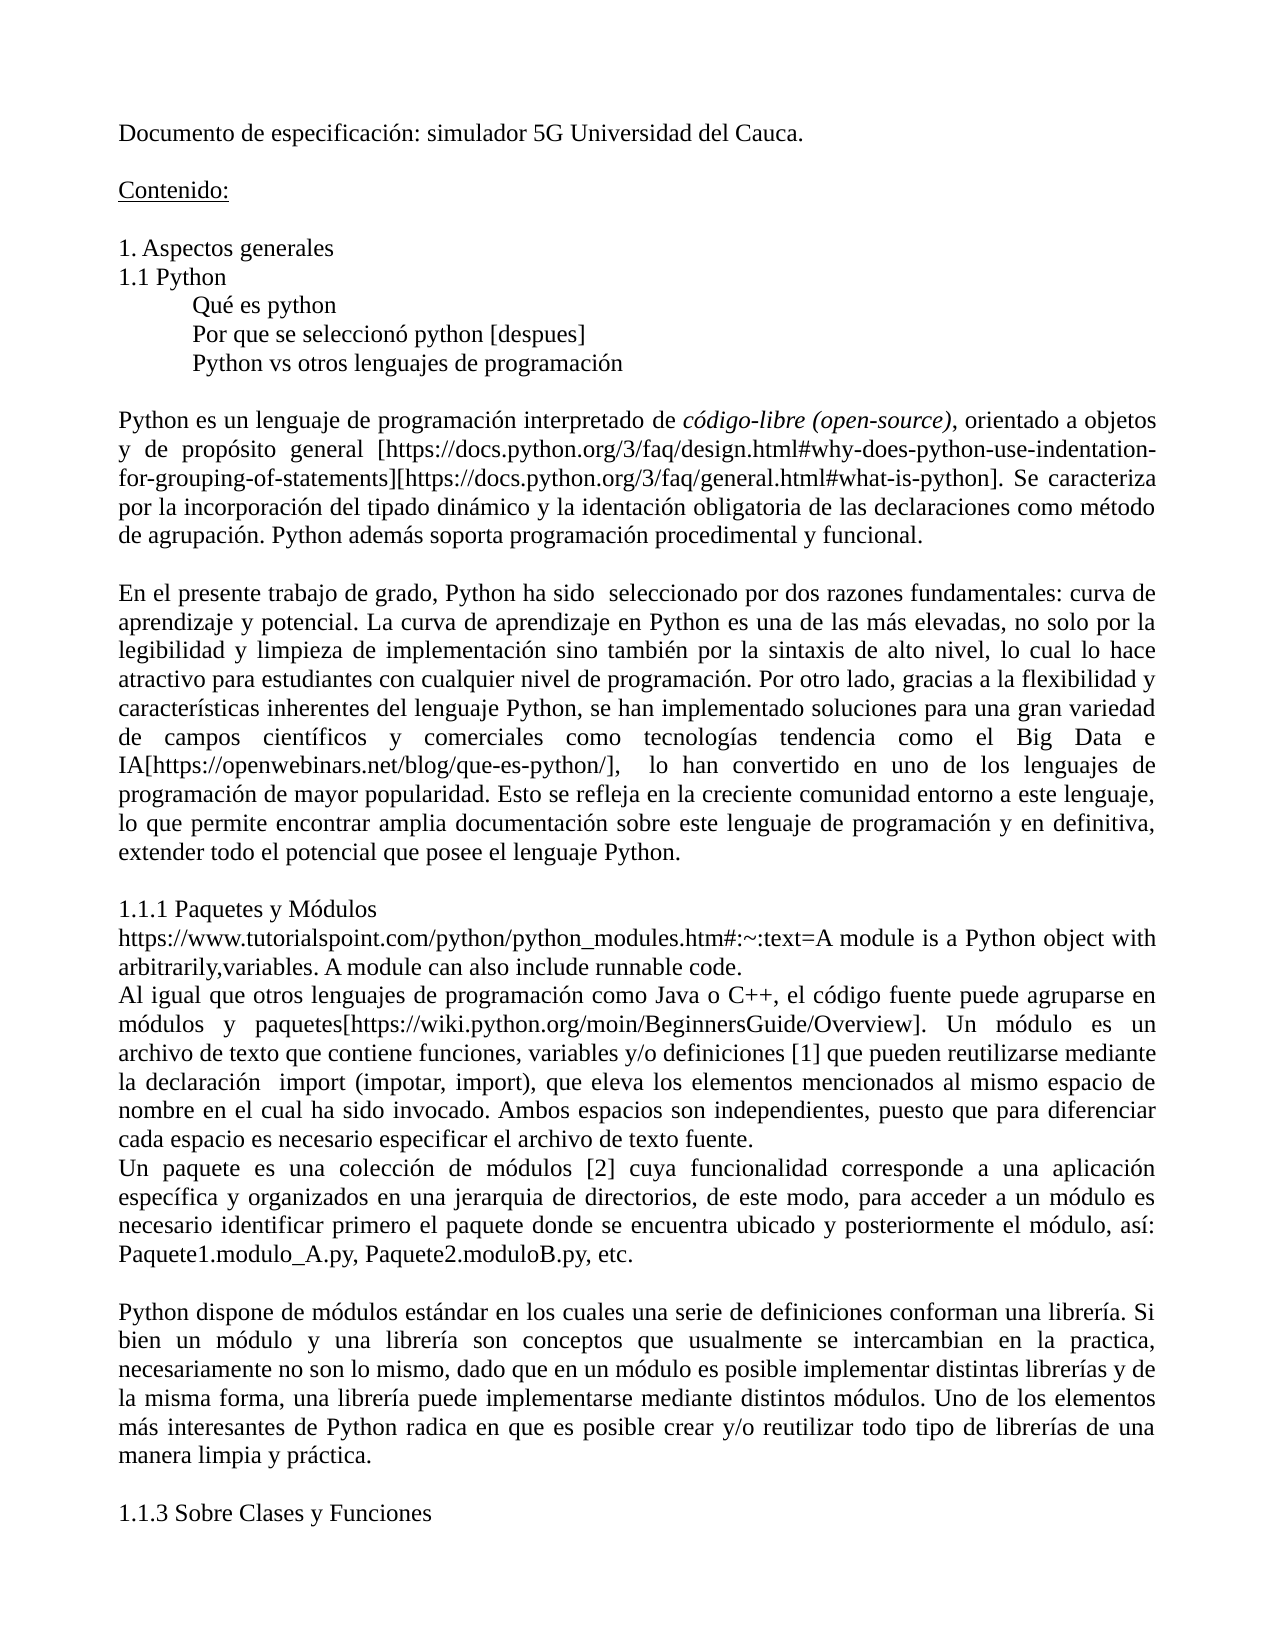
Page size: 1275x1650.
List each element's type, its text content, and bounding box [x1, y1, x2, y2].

text Qué es python [118, 291, 1157, 319]
text Python vs otros lenguajes de programación [118, 348, 1157, 377]
text Por que se seleccionó python [despues] [118, 319, 1157, 348]
text 1.1 Python [118, 262, 1157, 291]
text 1.1.1 Paquetes y Módulos [118, 894, 1157, 923]
text En el presente trabajo de grado, Python ha sido seleccionado por dos razones fundamentales: curva de aprendizaje y potencial. La curva de aprendizaje en Python es una de las más elevadas, no solo por la legibilidad y limpieza de implementación sino también por la sintaxis de alto nivel, lo cual lo hace atractivo para estudiantes con cualquier nivel de programación. Por otro lado, gracias a la flexibilidad y características inherentes del lenguaje Python, se han implementado soluciones para una gran variedad de campos científicos y comerciales como tecnologías tendencia como el Big Data e IA[https://openwebinars.net/blog/que-es-python/], lo han convertido en uno de los lenguajes de programación de mayor popularidad. Esto se refleja en la creciente comunidad entorno a este lenguaje, lo que permite encontrar amplia documentación sobre este lenguaje de programación y en definitiva, extender todo el potencial que posee el lenguaje Python. [118, 578, 1157, 866]
text https://www.tutorialspoint.com/python/python_modules.htm#:~:text=A module is a Python object with arbitrarily,variables. A module can also include runnable code. [118, 923, 1157, 981]
text Python dispone de módulos estándar en los cuales una serie de definiciones conforman una librería. Si bien un módulo y una librería son conceptos que usualmente se intercambian en la practica, necesariamente no son lo mismo, dado que en un módulo es posible implementar distintas librerías y de la misma forma, una librería puede implementarse mediante distintos módulos. Uno de los elementos más interesantes de Python radica en que es posible crear y/o reutilizar todo tipo de librerías de una manera limpia y práctica. [118, 1297, 1157, 1469]
text Al igual que otros lenguajes de programación como Java o C++, el código fuente puede agruparse en módulos y paquetes[https://wiki.python.org/moin/BeginnersGuide/Overview]. Un módulo es un archivo de texto que contiene funciones, variables y/o definiciones [1] que pueden reutilizarse mediante la declaración import (impotar, import), que eleva los elementos mencionados al mismo espacio de nombre en el cual ha sido invocado. Ambos espacios son independientes, puesto que para diferenciar cada espacio es necesario especificar el archivo de texto fuente. [118, 981, 1157, 1153]
text 1. Aspectos generales [118, 233, 1157, 262]
text Python es un lenguaje de programación interpretado de código-libre (open-source), orientado a objetos y de propósito general [https://docs.python.org/3/faq/design.html#why-does-python-use-indentation-for-grouping-of-statements][https://docs.python.org/3/faq/general.html#what-is-python]. Se caracteriza por la incorporación del tipado dinámico y la identación obligatoria de las declaraciones como método de agrupación. Python además soporta programación procedimental y funcional. [118, 406, 1157, 549]
text Un paquete es una colección de módulos [2] cuya funcionalidad corresponde a una aplicación específica y organizados en una jerarquia de directorios, de este modo, para acceder a un módulo es necesario identificar primero el paquete donde se encuentra ubicado y posteriormente el módulo, así: Paquete1.modulo_A.py, Paquete2.moduloB.py, etc. [118, 1153, 1157, 1268]
text 1.1.3 Sobre Clases y Funciones [118, 1498, 1157, 1527]
text Contenido: [118, 176, 1157, 204]
text Documento de especificación: simulador 5G Universidad del Cauca. [118, 118, 1157, 147]
